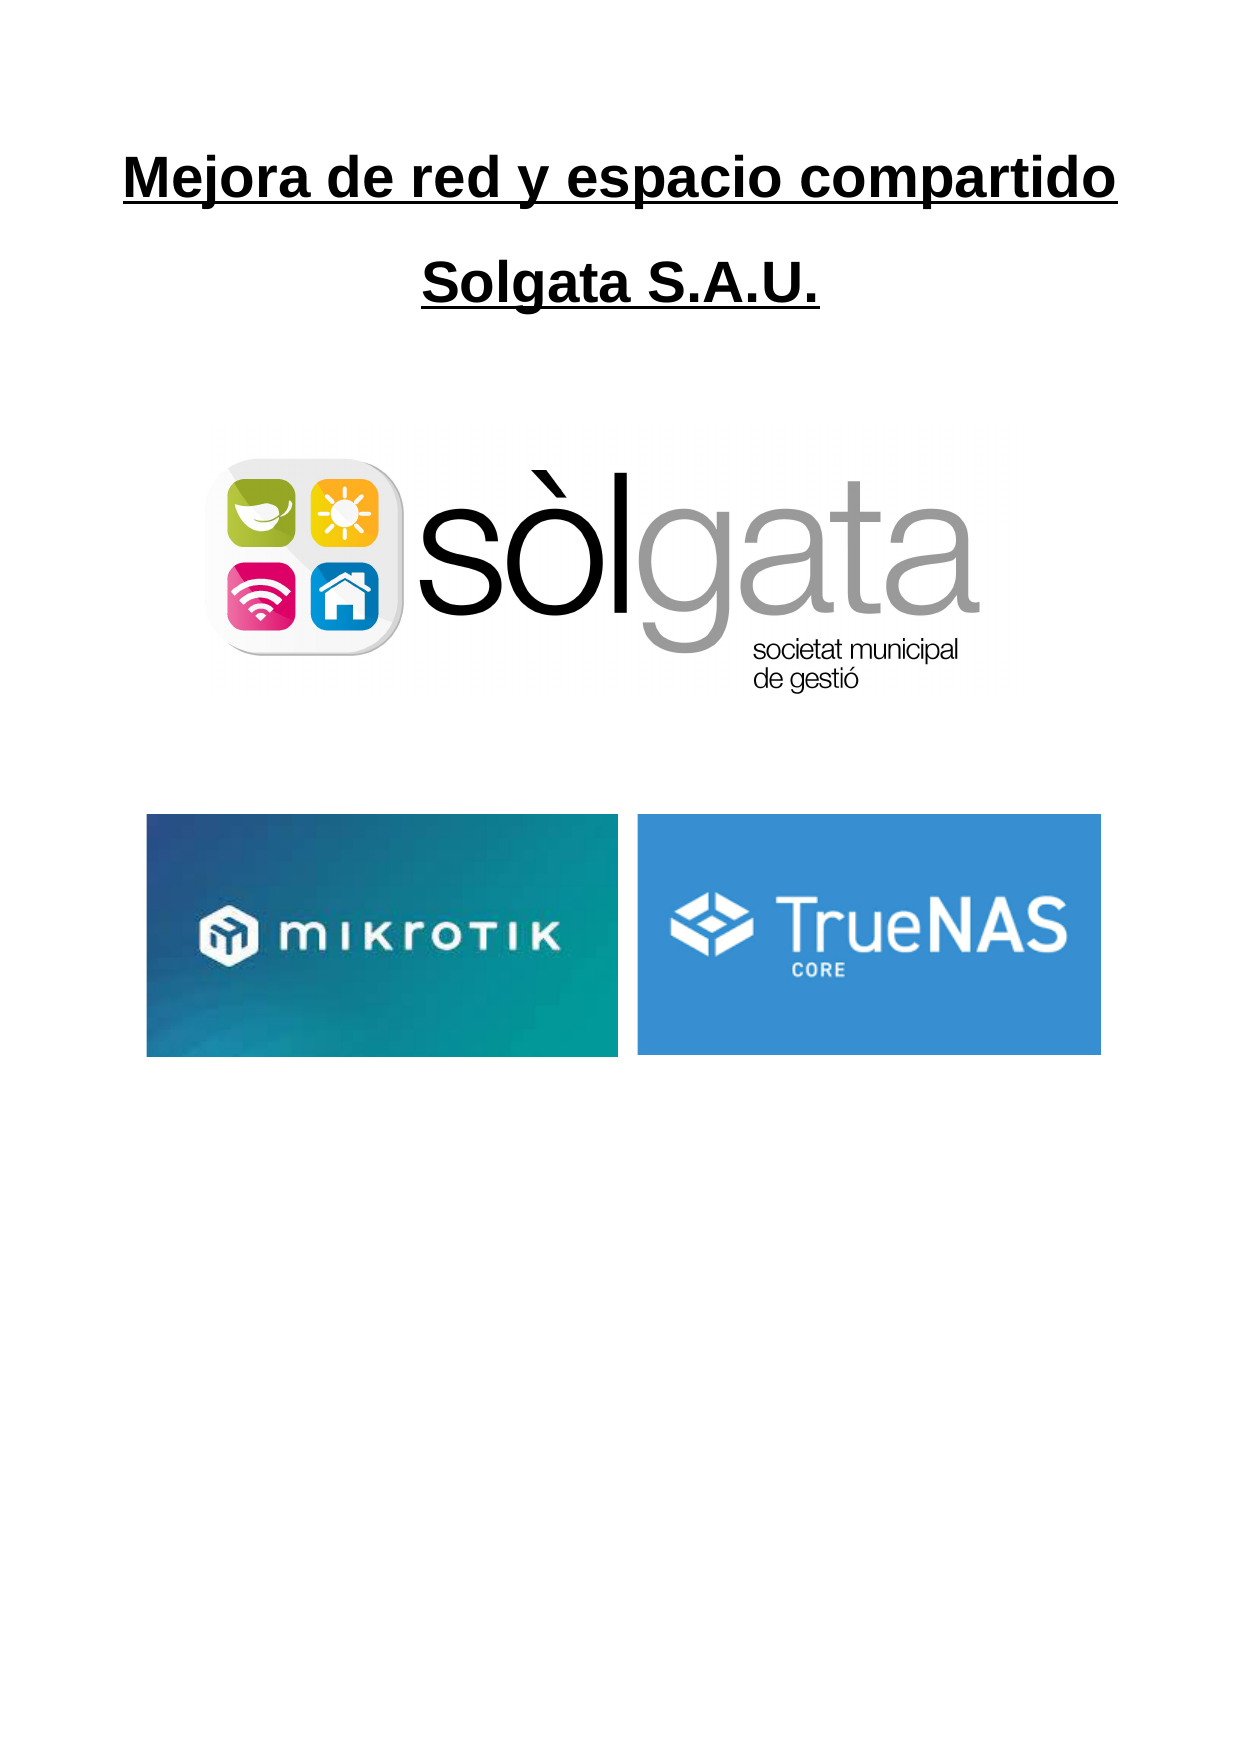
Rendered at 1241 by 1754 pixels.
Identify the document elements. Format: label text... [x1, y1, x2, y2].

title Solgata S.A.U. [118, 248, 1122, 315]
picture [205, 424, 1030, 695]
picture [146, 814, 618, 1057]
picture [637, 814, 1101, 1055]
title Mejora de red y espacio compartido [118, 143, 1122, 210]
